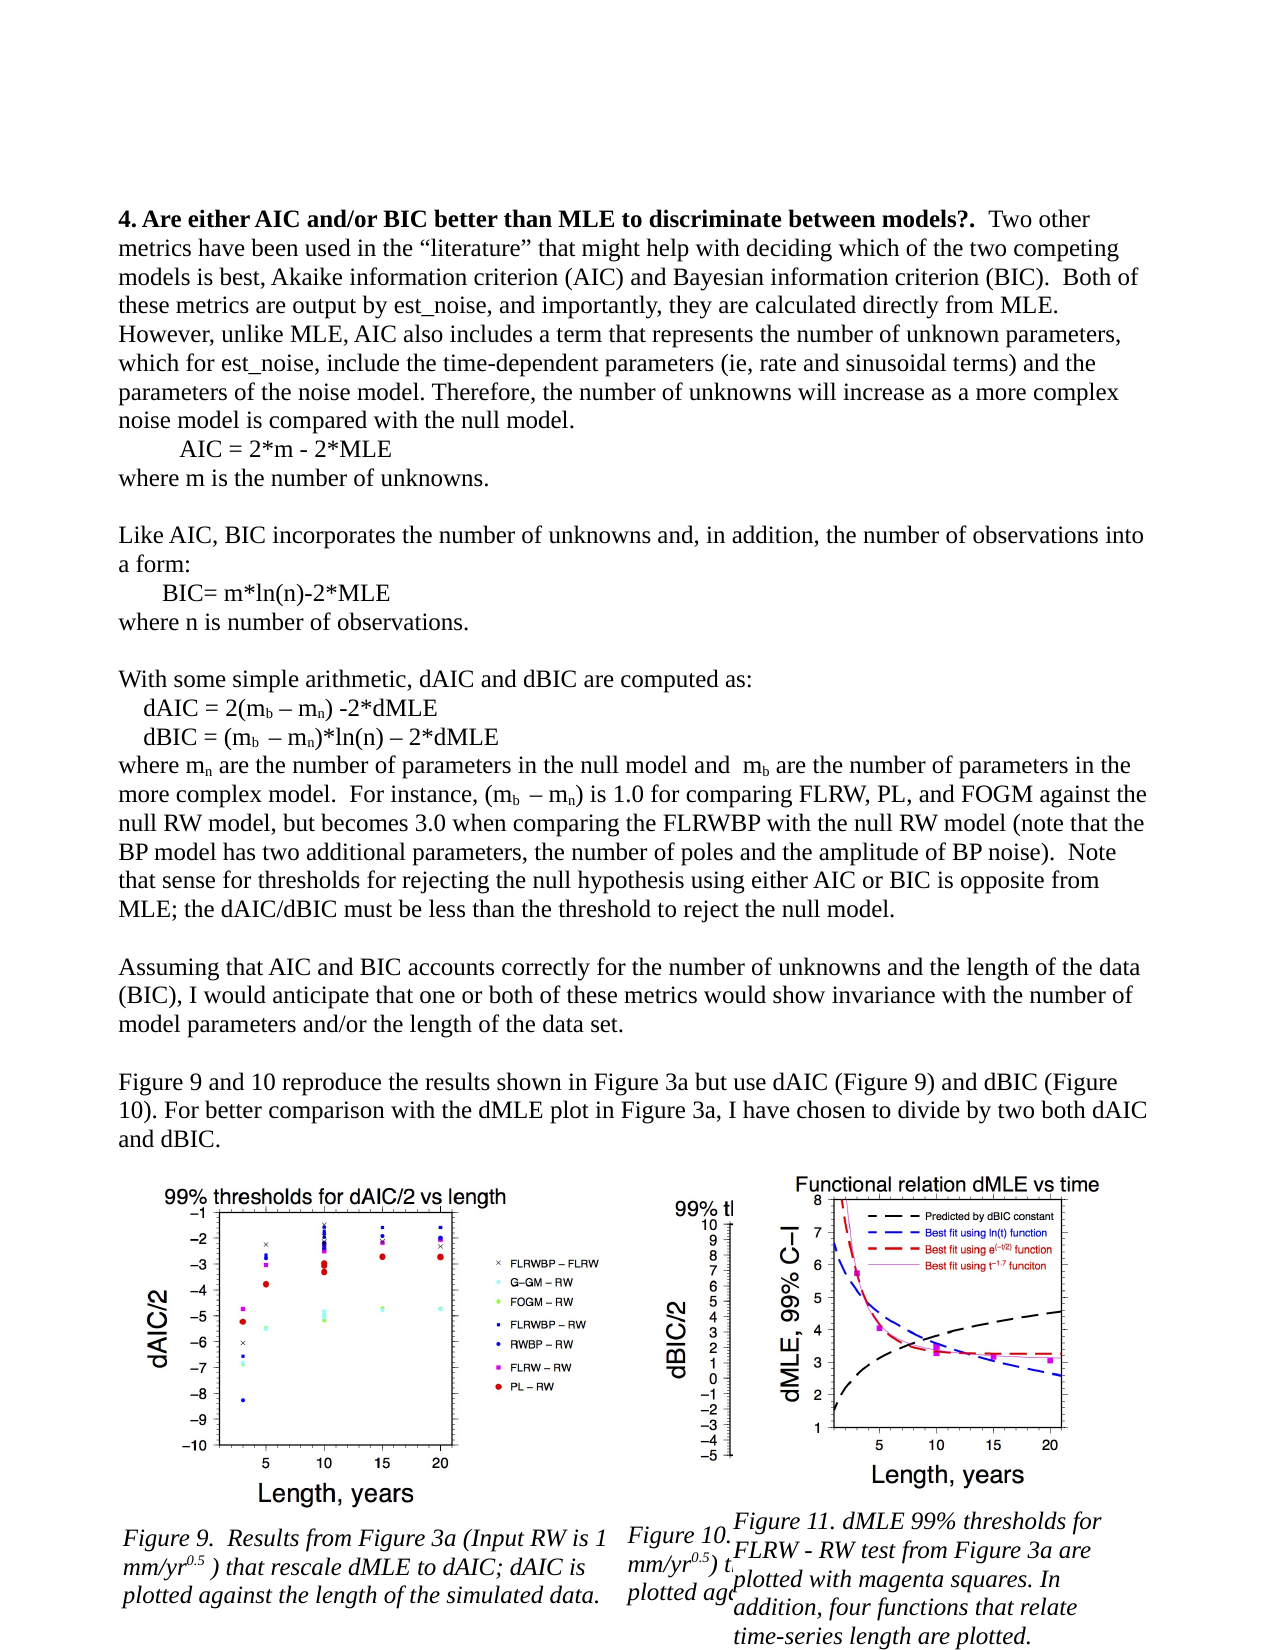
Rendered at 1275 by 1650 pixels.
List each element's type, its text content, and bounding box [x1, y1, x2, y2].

picture [762, 1465, 901, 1507]
text where m is the number of unknowns. [118, 463, 1157, 492]
text AIC = 2*m - 2*MLE [118, 434, 1157, 463]
picture [139, 1175, 601, 1310]
text Figure 10. Results from Figure 3a (Input RW is 1 mm/yr0.5) that rescale dMLE to dBIC; dBIC is plotted against the length of the simulated data. [1136, 1191, 1145, 1606]
text Figure 11. dMLE 99% thresholds for FLRW - RW test from Figure 3a are plotted with magenta squares. In addition, four functions that relate time-series length are plotted. [733, 1171, 1136, 1650]
text Figure 10. Results from Figure 3a (Input RW is 1 mm/yr0.5) that rescale dMLE to dBIC; dBIC is plotted against the length of the simulated data. [627, 1191, 733, 1606]
picture [656, 1178, 733, 1299]
text Figure 9 and 10 reproduce the results shown in Figure 3a but use dAIC (Figure 9) and dBIC (Figure 10). For better comparison with the dMLE plot in Figure 3a, I have chosen to divide by two both dAIC and dBIC. [118, 1067, 1157, 1153]
text dAIC = 2(mb – mn) -2*dMLE [118, 693, 1157, 722]
text Figure 9. Results from Figure 3a (Input RW is 1 mm/yr0.5 ) that rescale dMLE to dAIC; dAIC is plotted against the length of the simulated data. [123, 1188, 617, 1609]
text Assuming that AIC and BIC accounts correctly for the number of unknowns and the length of the data (BIC), I would anticipate that one or both of these metrics would show invariance with the number of model parameters and/or the length of the data set. [118, 952, 1157, 1038]
text BIC= m*ln(n)-2*MLE [118, 578, 1157, 607]
picture [764, 1178, 1105, 1299]
text With some simple arithmetic, dAIC and dBIC are computed as: [118, 664, 1157, 693]
text where n is number of observations. [118, 607, 1157, 636]
text where mn are the number of parameters in the null model and mb are the number of parameters in the more complex model. For instance, (mb – mn) is 1.0 for comparing FLRW, PL, and FOGM against the null RW model, but becomes 3.0 when comparing the FLRWBP with the null RW model (note that the BP model has two additional parameters, the number of poles and the amplitude of BP noise). Note that sense for thresholds for rejecting the null hypothesis using either AIC or BIC is opposite from MLE; the dAIC/dBIC must be less than the threshold to reject the null model. [118, 751, 1157, 923]
text 4. Are either AIC and/or BIC better than MLE to discriminate between models?. Two other metrics have been used in the “literature” that might help with deciding which of the two competing models is best, Akaike information criterion (AIC) and Bayesian information criterion (BIC). Both of these metrics are output by est_noise, and importantly, they are calculated directly from MLE. However, unlike MLE, AIC also includes a term that represents the number of unknown parameters, which for est_noise, include the time-dependent parameters (ie, rate and sinusoidal terms) and the parameters of the noise model. Therefore, the number of unknowns will increase as a more complex noise model is compared with the null model. [118, 204, 1157, 434]
text dBIC = (mb – mn)*ln(n) – 2*dMLE [118, 722, 1157, 751]
text Like AIC, BIC incorporates the number of unknowns and, in addition, the number of observations into a form: [118, 521, 1157, 578]
